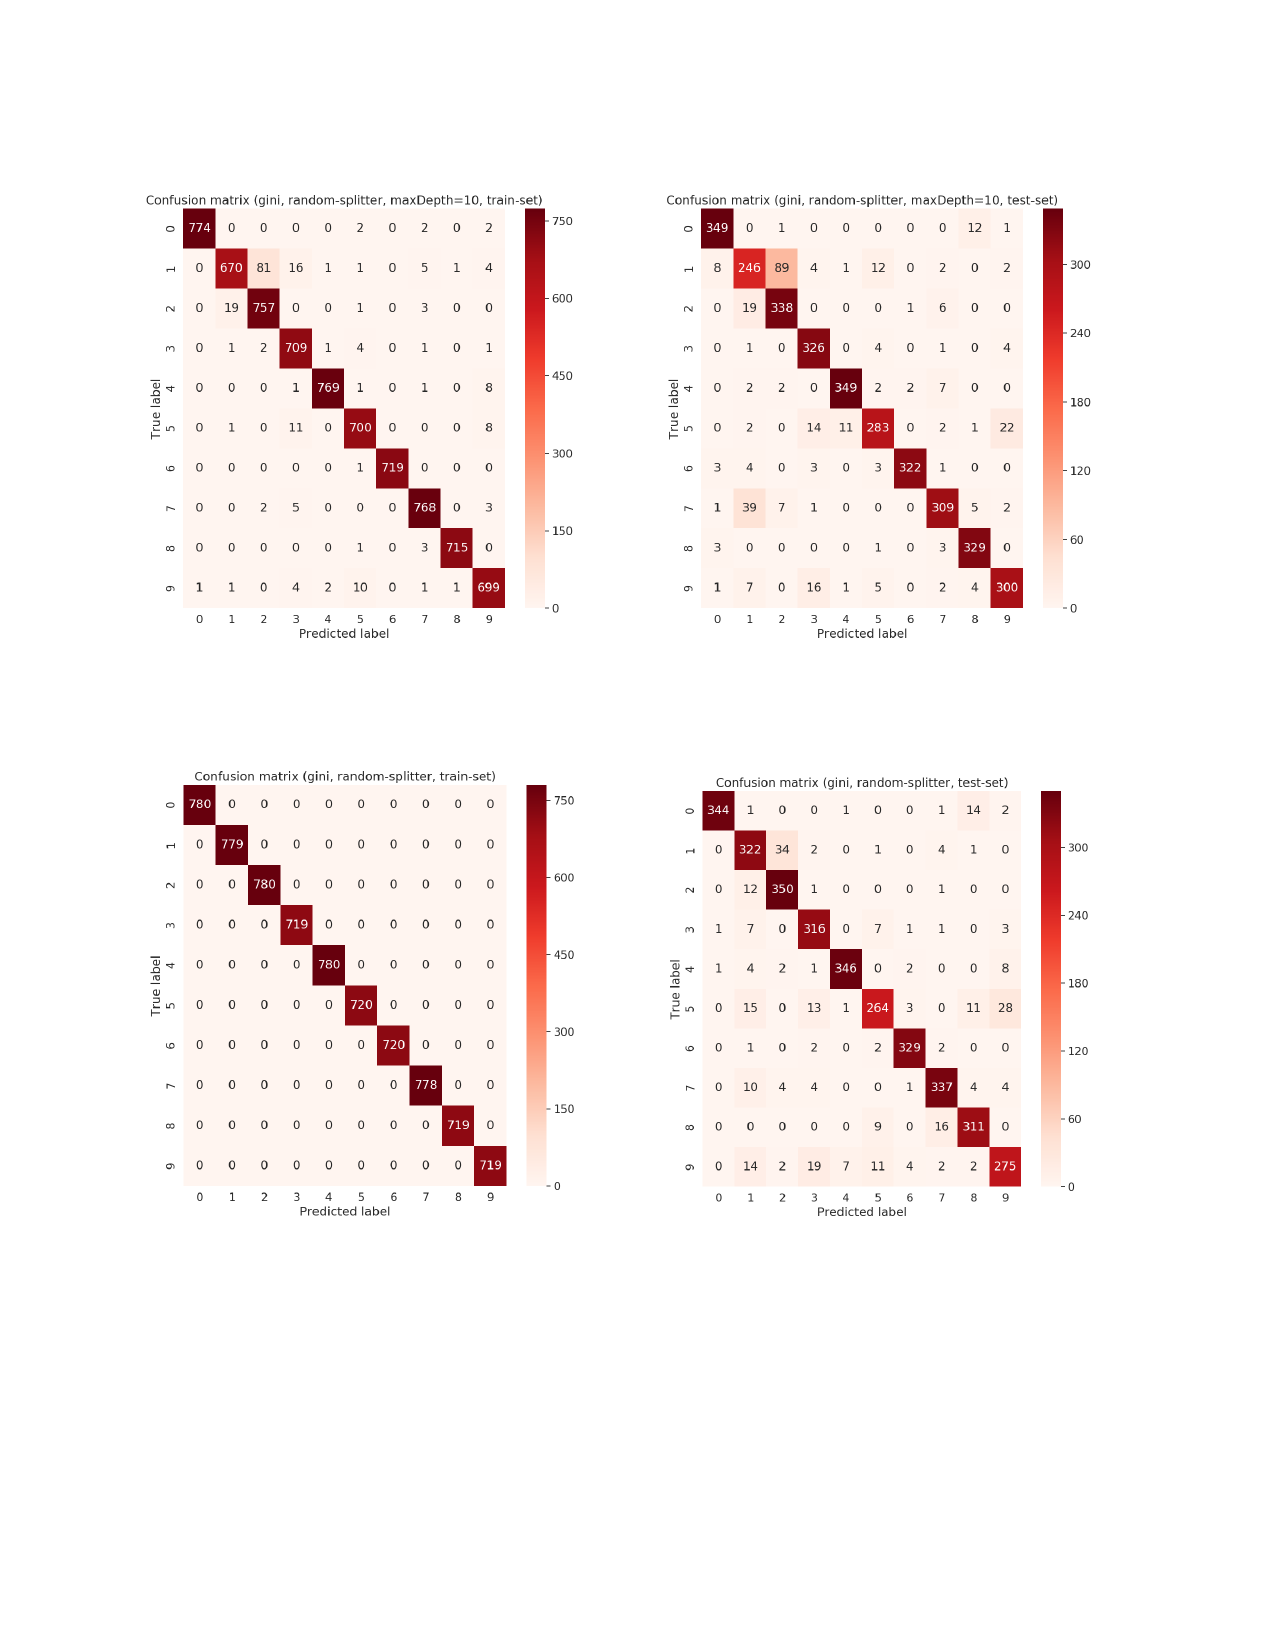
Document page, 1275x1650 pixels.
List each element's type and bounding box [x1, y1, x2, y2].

picture [118, 722, 1152, 1243]
picture [118, 146, 1155, 665]
